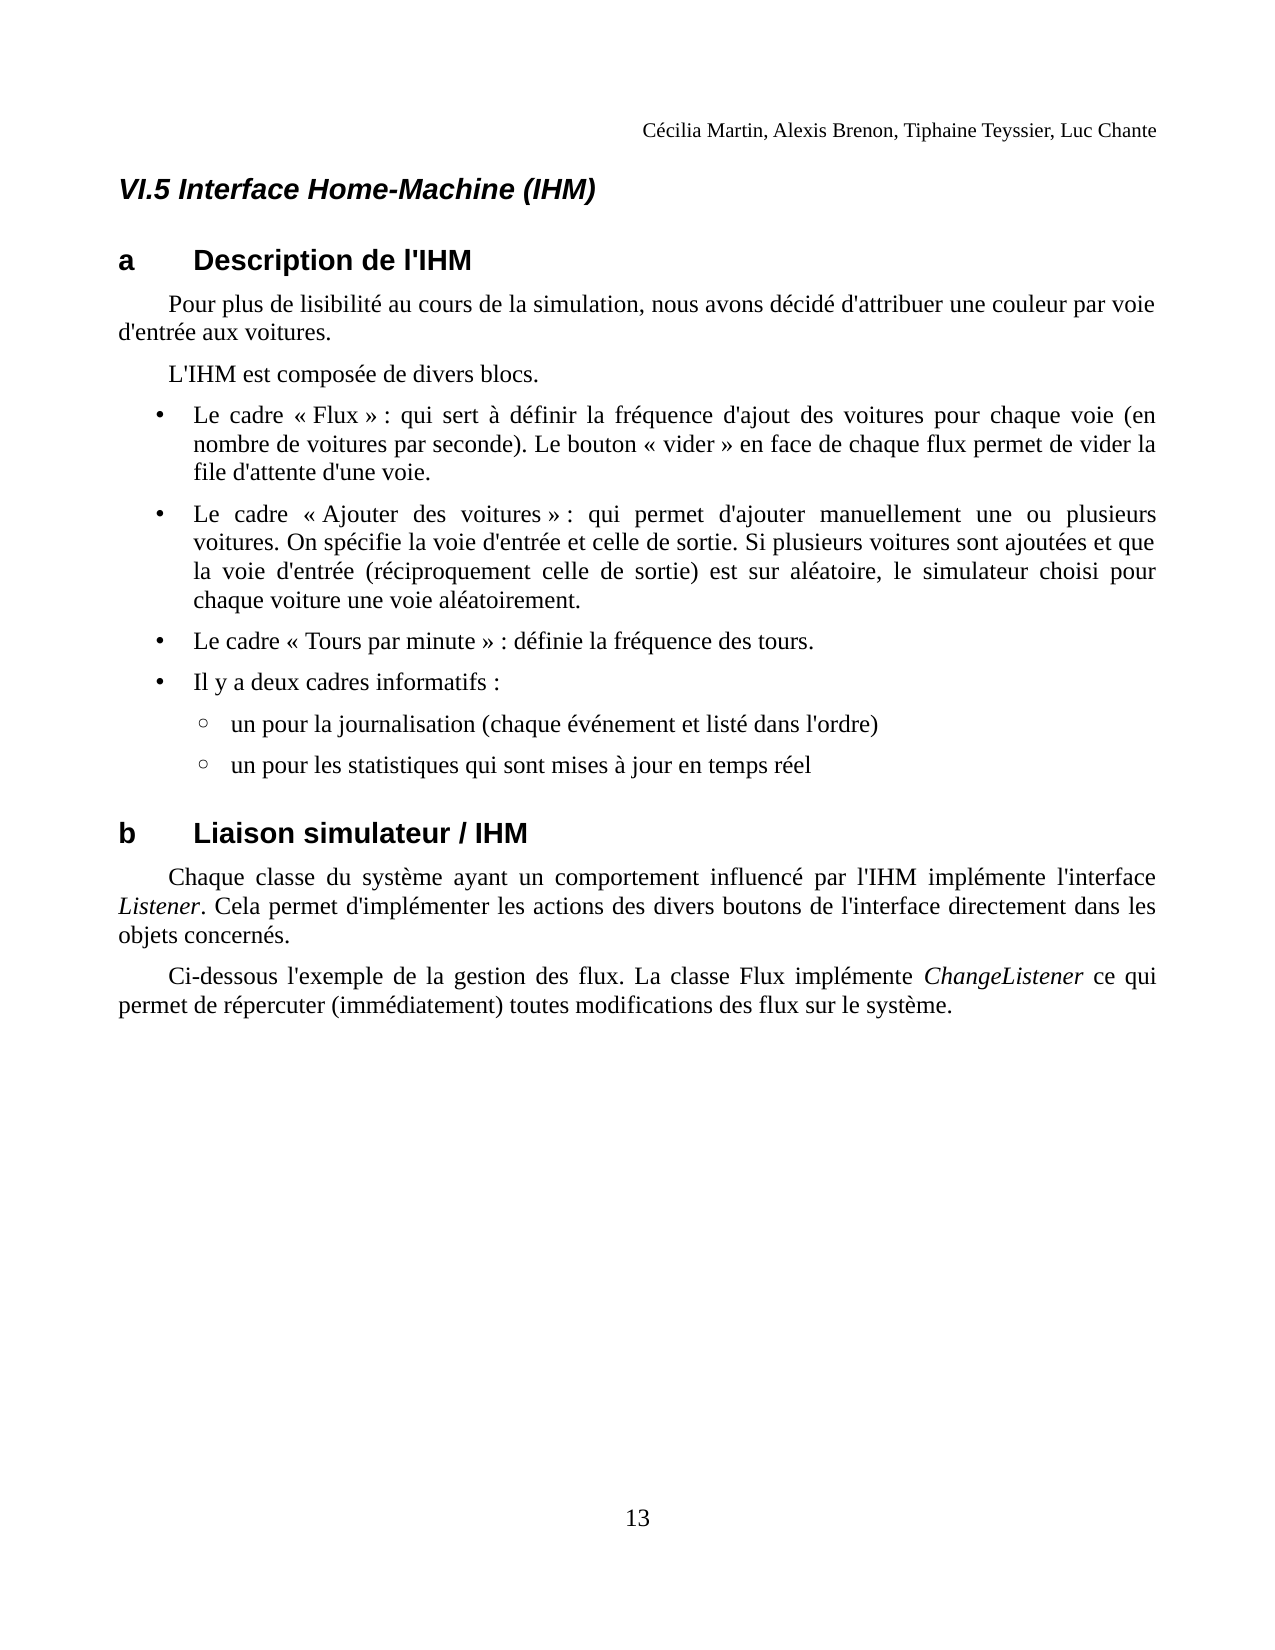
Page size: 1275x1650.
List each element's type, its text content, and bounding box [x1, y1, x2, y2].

list un pour les statistiques qui sont mises à jour en temps réel [193, 750, 1157, 779]
text L'IHM est composée de divers blocs. [118, 359, 1157, 387]
text Pour plus de lisibilité au cours de la simulation, nous avons décidé d'attribuer une couleur par voie d'entrée aux voitures. [118, 289, 1157, 346]
subtitle Liaison simulateur / IHM [118, 816, 1157, 850]
list Le cadre « Tours par minute » : définie la fréquence des tours. [156, 626, 1157, 655]
list Le cadre « Flux » : qui sert à définir la fréquence d'ajout des voitures pour chaque voie (en nombre de voitures par seconde). Le bouton « vider » en face de chaque flux permet de vider la file d'attente d'une voie. [156, 400, 1157, 486]
list Il y a deux cadres informatifs : [156, 667, 1157, 696]
list un pour la journalisation (chaque événement et listé dans l'ordre) [193, 709, 1157, 737]
list Le cadre « Ajouter des voitures » : qui permet d'ajouter manuellement une ou plusieurs voitures. On spécifie la voie d'entrée et celle de sortie. Si plusieurs voitures sont ajoutées et que la voie d'entrée (réciproquement celle de sortie) est sur aléatoire, le simulateur choisi pour chaque voiture une voie aléatoirement. [156, 499, 1157, 614]
subtitle Interface Home-Machine (IHM) [118, 172, 1157, 205]
subtitle Description de l'IHM [118, 243, 1157, 276]
text Chaque classe du système ayant un comportement influencé par l'IHM implémente l'interface Listener. Cela permet d'implémenter les actions des divers boutons de l'interface directement dans les objets concernés. [118, 862, 1157, 948]
text Ci-dessous l'exemple de la gestion des flux. La classe Flux implémente ChangeListener ce qui permet de répercuter (immédiatement) toutes modifications des flux sur le système. [118, 961, 1157, 1018]
